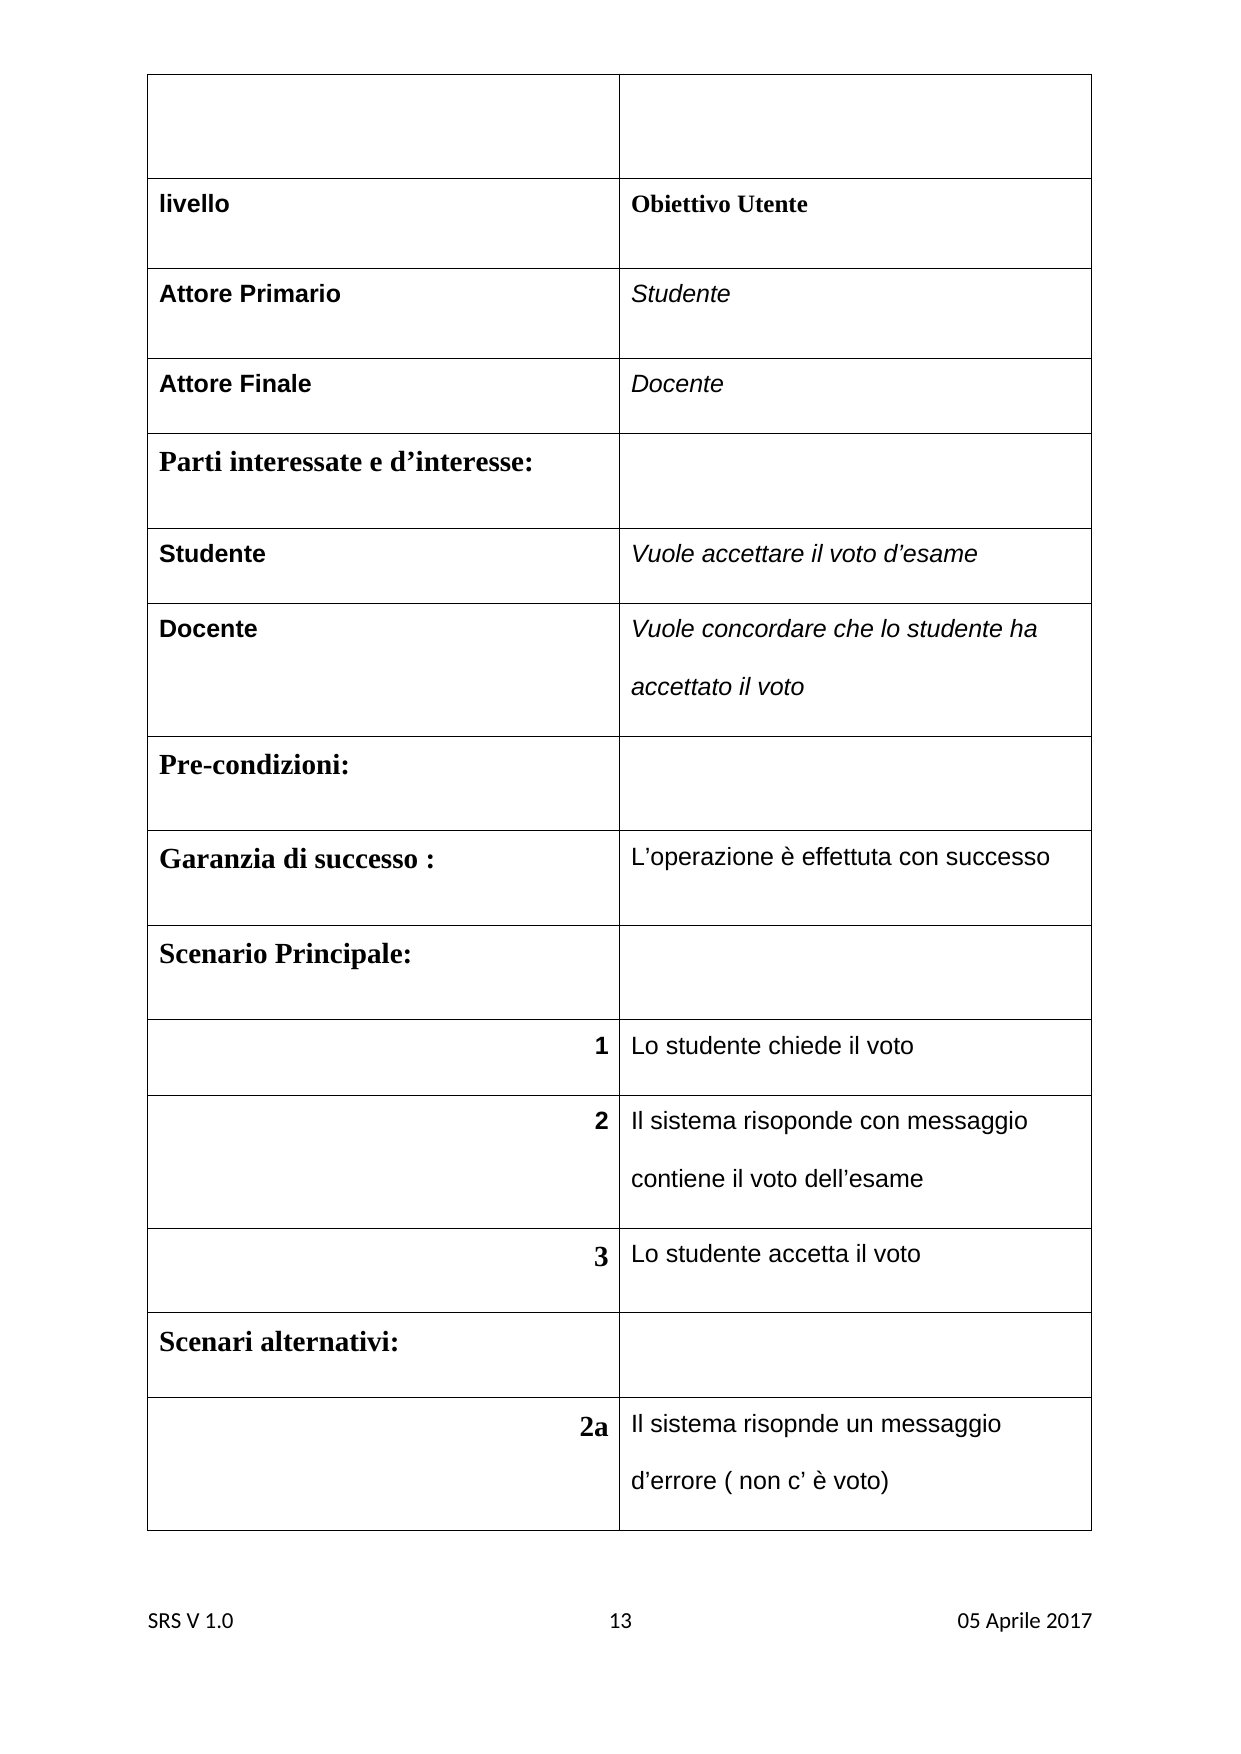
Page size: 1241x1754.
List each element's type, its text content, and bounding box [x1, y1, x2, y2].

table_cell [620, 737, 1091, 830]
table_cell Docente [620, 359, 1091, 433]
table_cell Il sistema risopnde un messaggio d’errore ( non c’ è voto) [620, 1398, 1091, 1530]
table_cell Lo studente chiede il voto [620, 1020, 1091, 1094]
table_cell 1 [148, 1020, 619, 1094]
table_cell [620, 434, 1091, 527]
table_cell 2a [148, 1398, 619, 1530]
table_cell Studente [148, 529, 619, 603]
table_cell L’operazione è effettuta con successo [620, 831, 1091, 925]
table_cell Scenari alternativi: [148, 1313, 619, 1397]
table_cell Il sistema risoponde con messaggio contiene il voto dell’esame [620, 1096, 1091, 1227]
table_cell Attore Finale [148, 359, 619, 433]
table_cell 3 [148, 1229, 619, 1312]
table_cell Garanzia di successo : [148, 831, 619, 925]
table_cell Attore Primario [148, 269, 619, 357]
table_cell [620, 75, 1091, 178]
table_cell Docente [148, 604, 619, 736]
table_cell [620, 926, 1091, 1019]
table_cell Lo studente accetta il voto [620, 1229, 1091, 1312]
table_cell 2 [148, 1096, 619, 1227]
table_cell Obiettivo Utente [620, 179, 1091, 268]
table_cell Parti interessate e d’interesse: [148, 434, 619, 527]
table_cell [620, 1313, 1091, 1397]
table_cell Scenario Principale: [148, 926, 619, 1019]
table_cell Vuole accettare il voto d’esame [620, 529, 1091, 603]
table_cell Vuole concordare che lo studente ha accettato il voto [620, 604, 1091, 736]
table_cell livello [148, 179, 619, 268]
table_cell Studente [620, 269, 1091, 357]
table_cell [148, 75, 619, 178]
table_cell Pre-condizioni: [148, 737, 619, 830]
